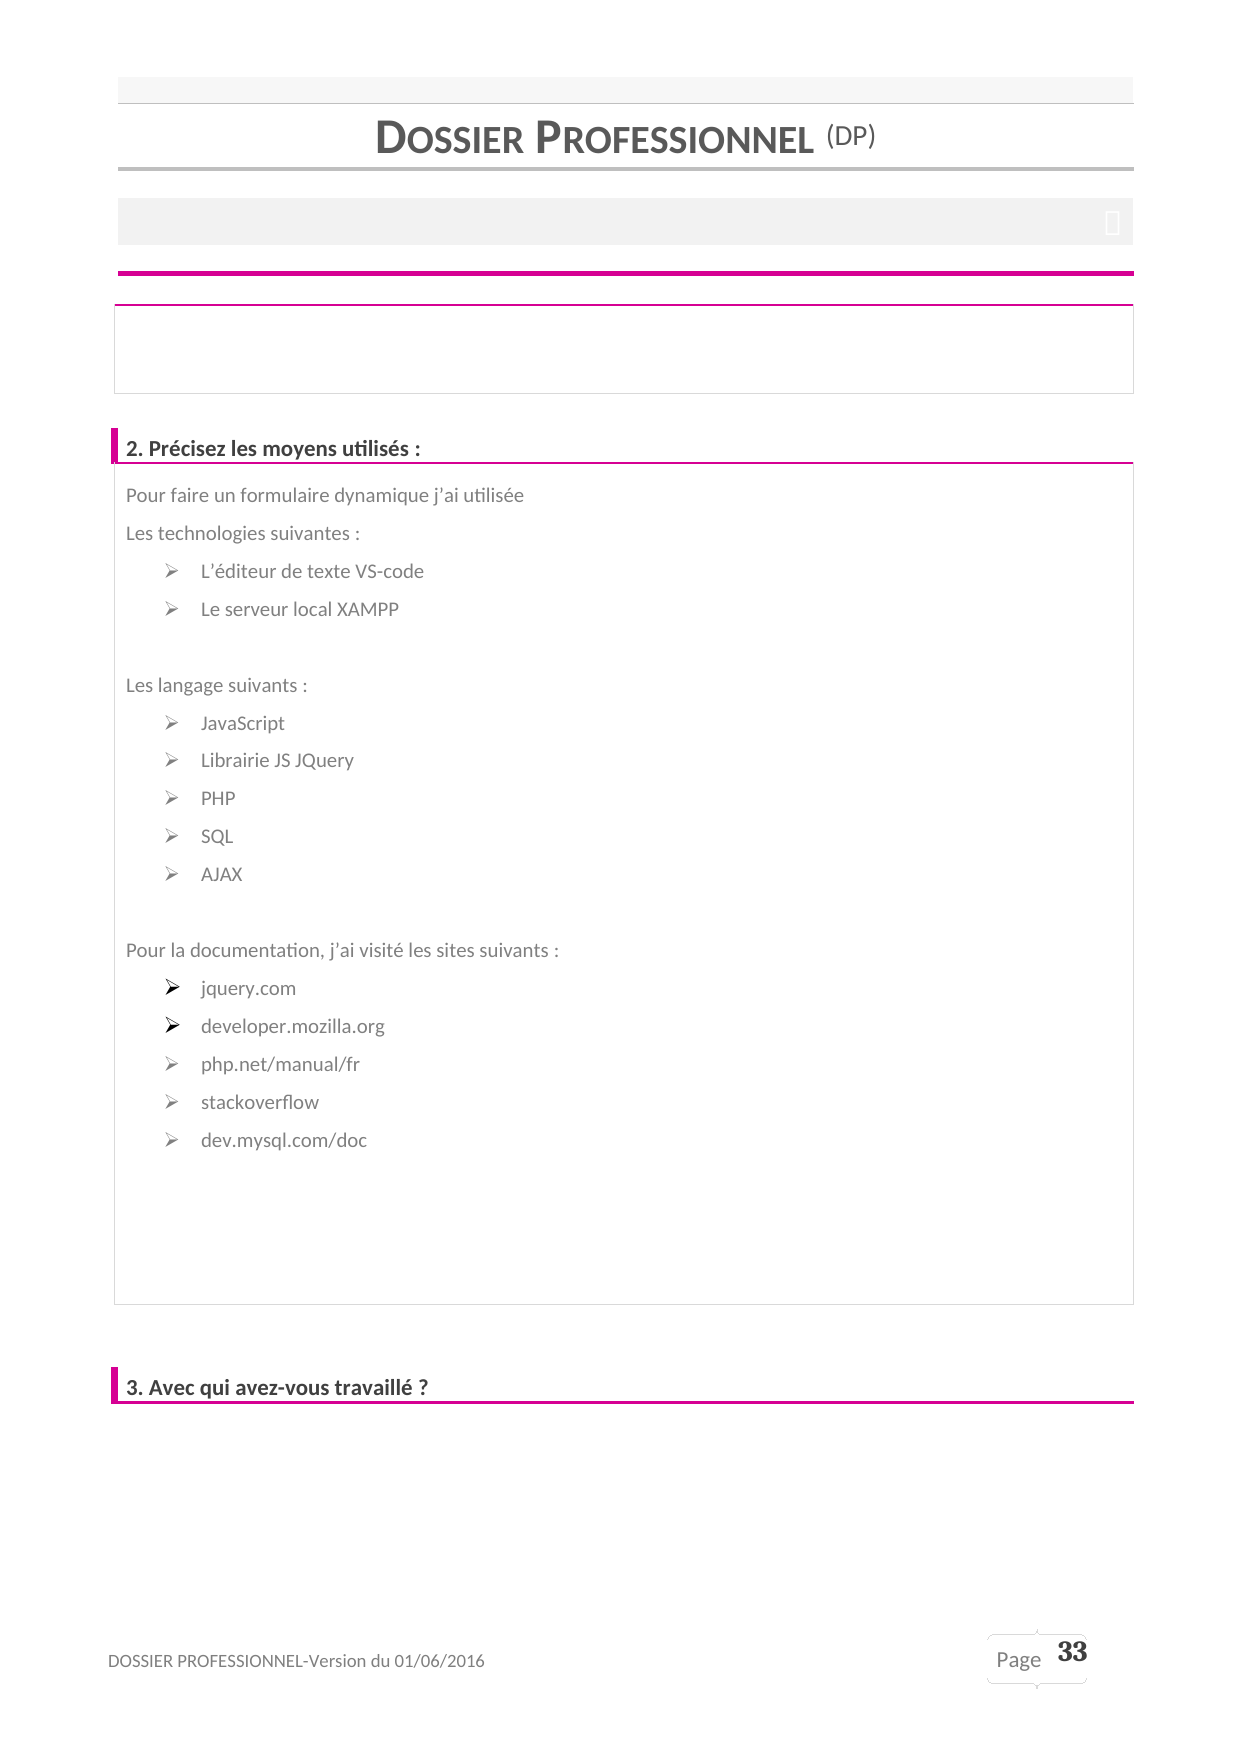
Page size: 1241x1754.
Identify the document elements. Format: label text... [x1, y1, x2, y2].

table_cell [115, 1305, 1133, 1367]
table_cell Pour faire un formulaire dynamique j’ai utilisée Les technologies suivantes : L’éditeur de texte VS-code Le serveur local XAMPP Les langage suivants : JavaScript Librairie JS JQuery PHP SQL AJAX Pour la documentation, j’ai visité les sites suivants : jquery.com developer.mozilla.org php.net/manual/fr stackoverflow dev.mysql.com/doc [115, 464, 1133, 1304]
table_cell [115, 394, 1133, 428]
table_cell 3. Avec qui avez-vous travaillé ? [118, 1367, 1133, 1401]
table_cell [115, 306, 1133, 393]
table_cell 2. Précisez les moyens utilisés : [118, 428, 1133, 462]
